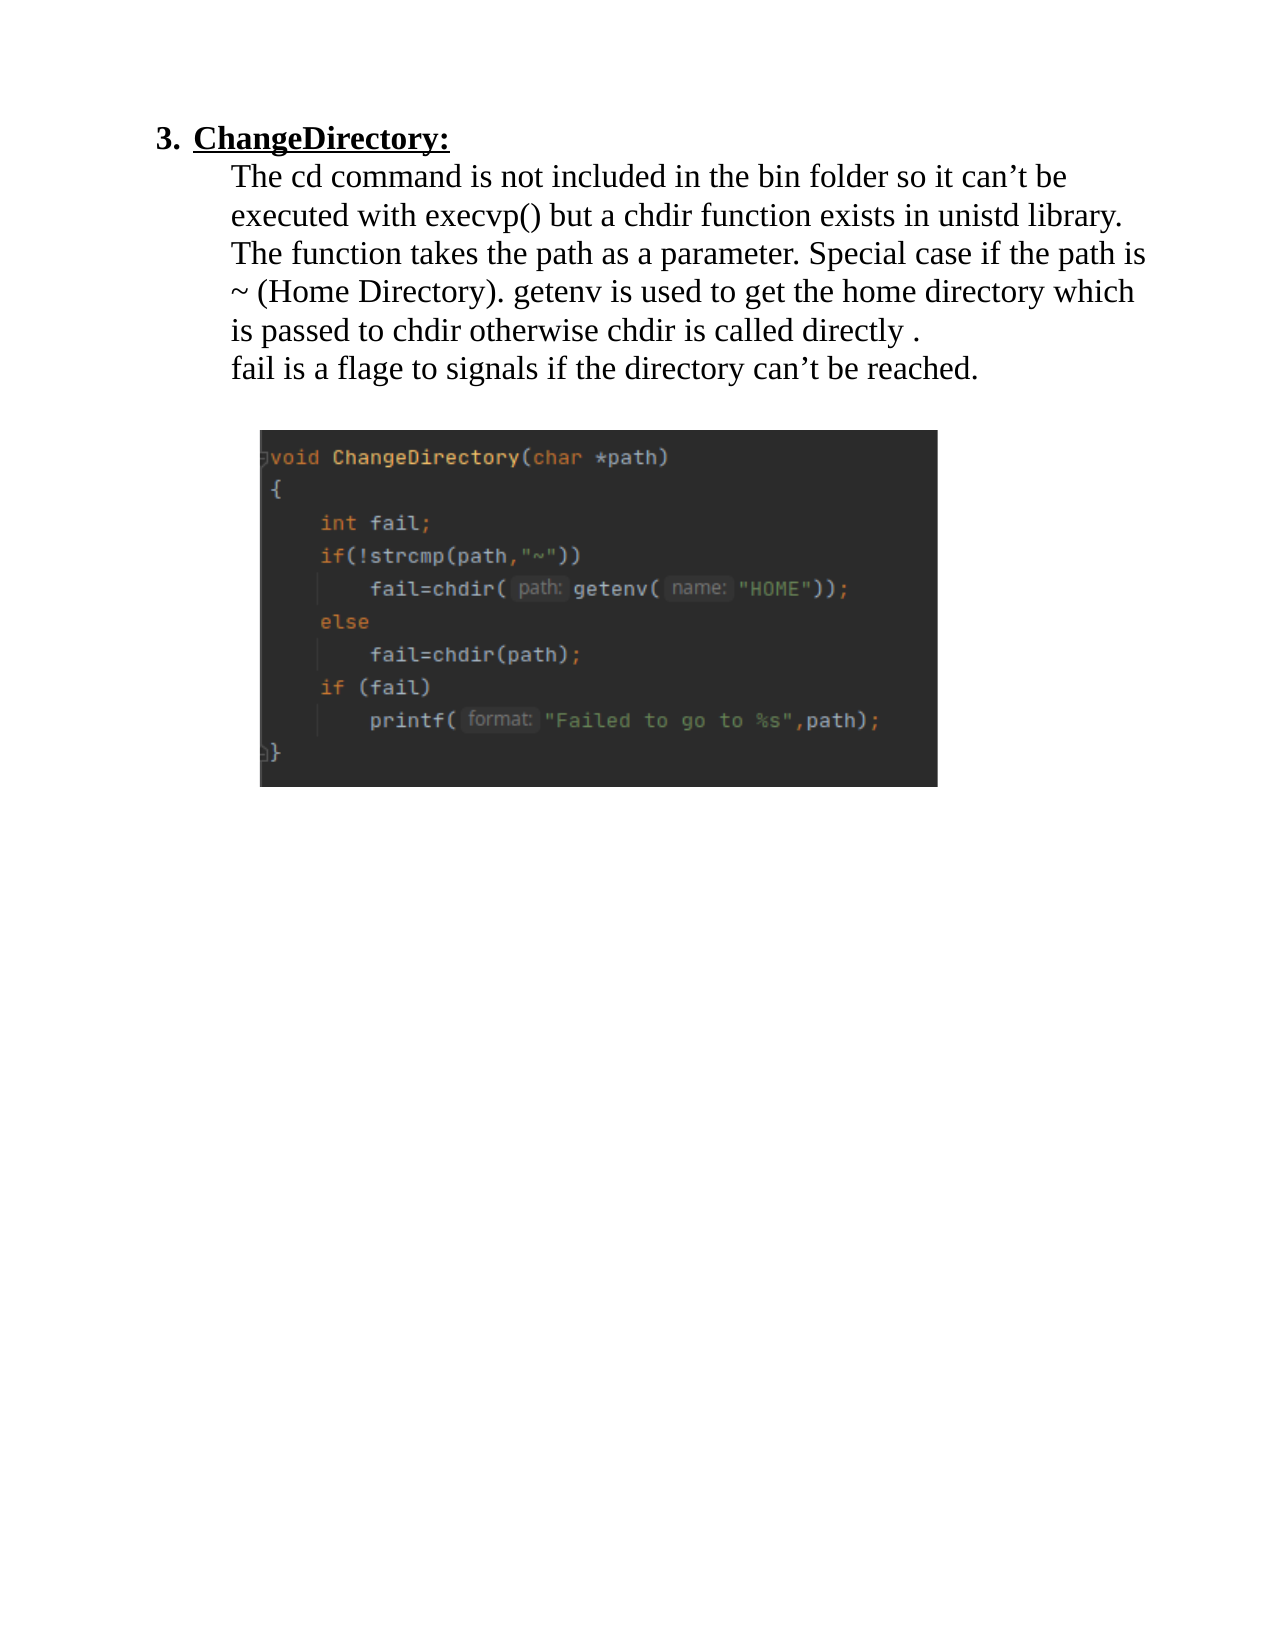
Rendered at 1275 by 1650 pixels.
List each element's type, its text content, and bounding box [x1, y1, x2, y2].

list fail is a flage to signals if the directory can’t be reached. [193, 348, 1157, 386]
list The cd command is not included in the bin folder so it can’t be executed with execvp() but a chdir function exists in unistd library. The function takes the path as a parameter. Special case if the path is ~ (Home Directory). getenv is used to get the home directory which is passed to chdir otherwise chdir is called directly . [193, 156, 1157, 348]
list ChangeDirectory: [156, 118, 1157, 156]
picture [259, 430, 938, 787]
